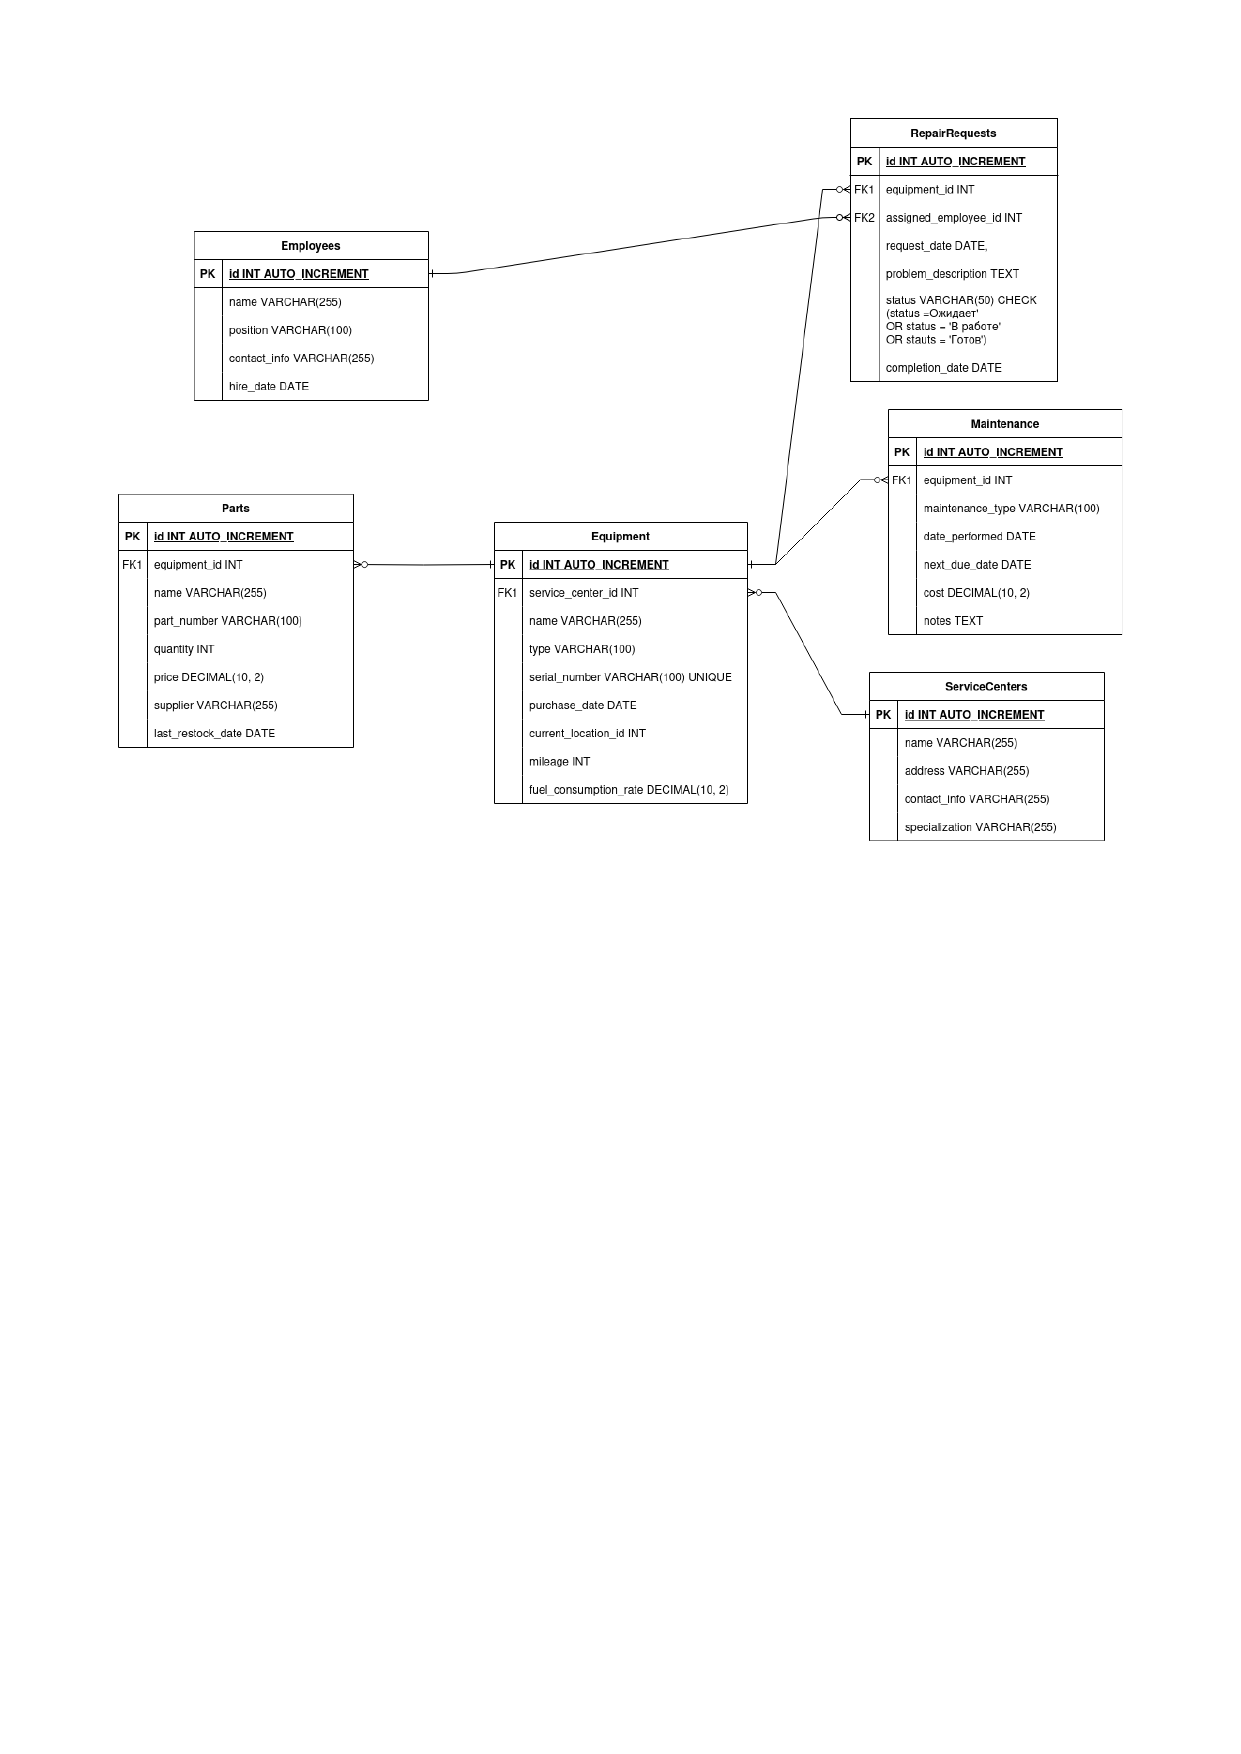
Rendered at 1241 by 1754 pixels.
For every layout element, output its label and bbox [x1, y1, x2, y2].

picture [118, 118, 1123, 841]
